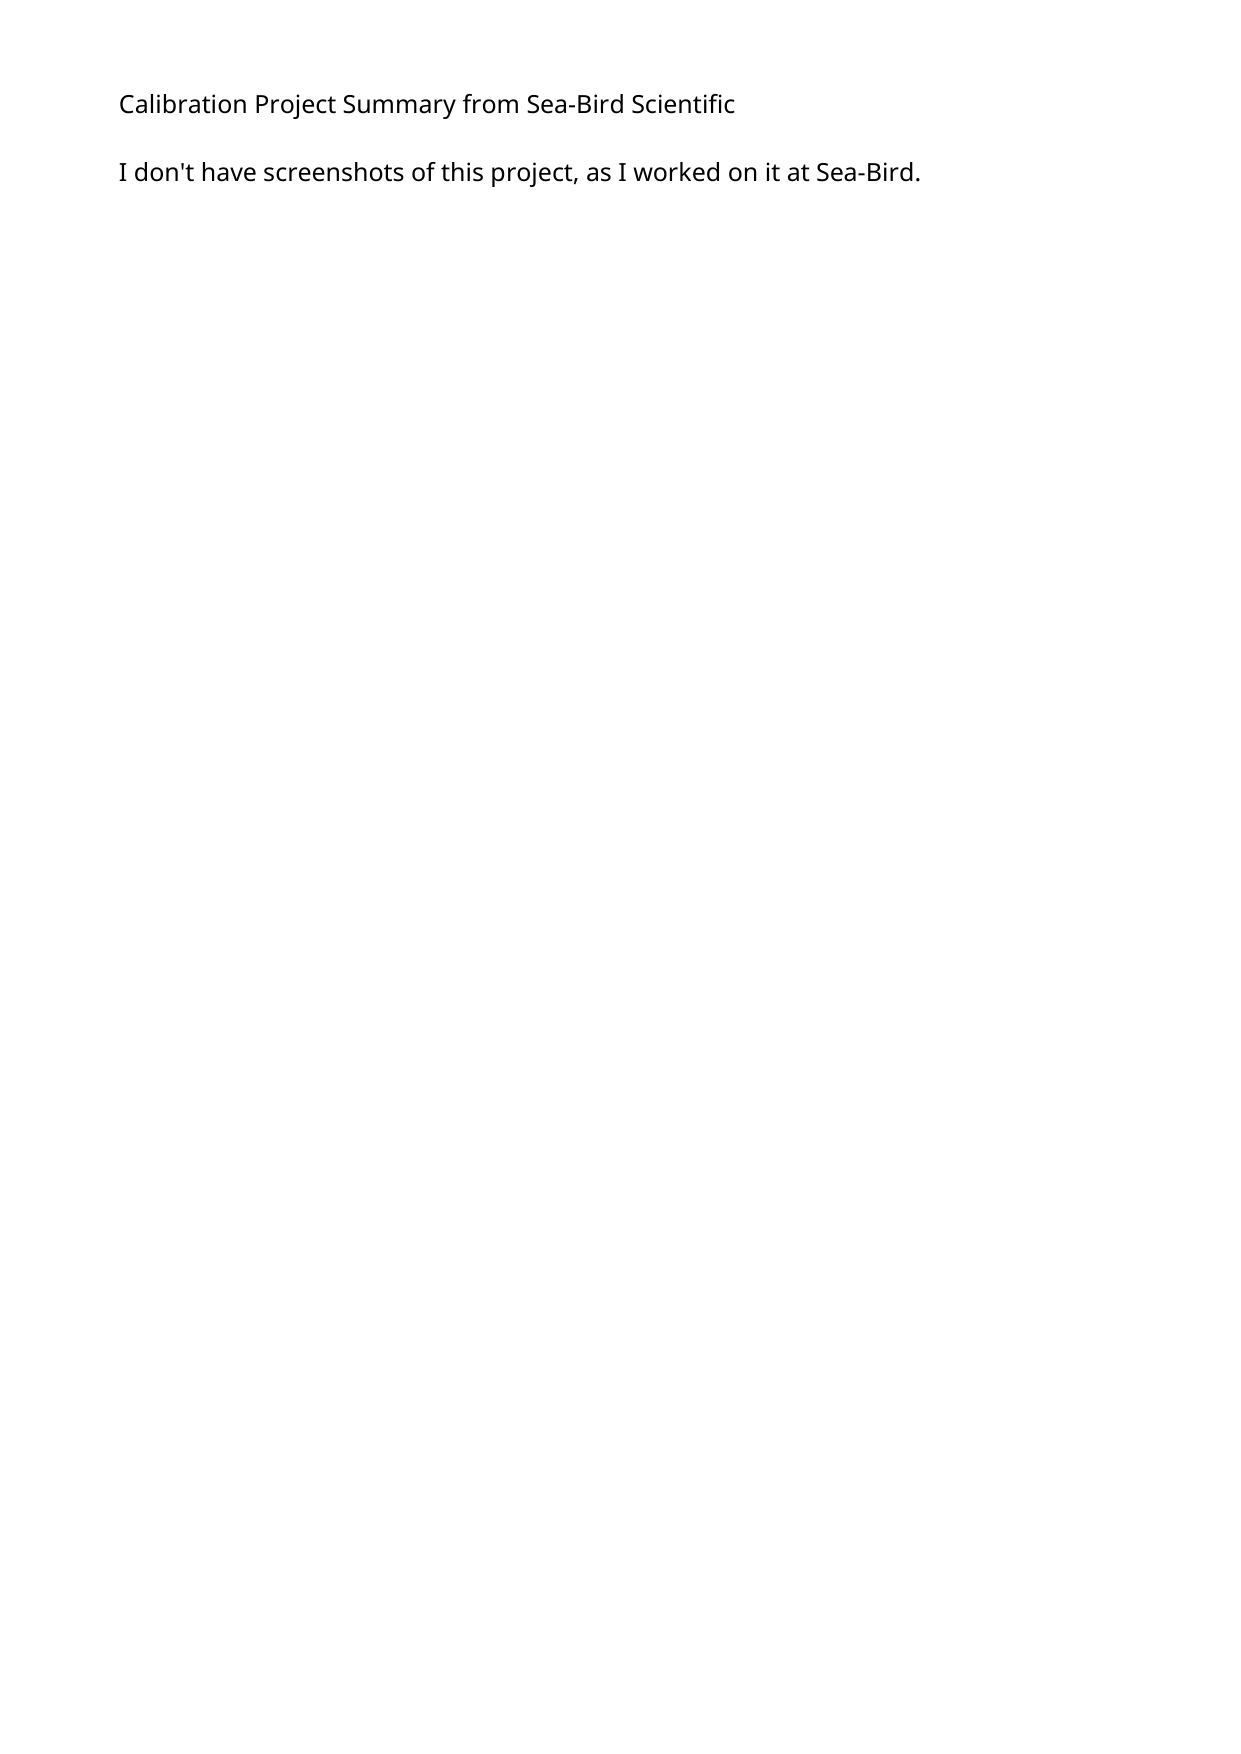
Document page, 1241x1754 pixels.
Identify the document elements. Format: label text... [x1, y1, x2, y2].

text Calibration Project Summary from Sea-Bird Scientific [119, 87, 1121, 121]
text I don't have screenshots of this project, as I worked on it at Sea-Bird. [119, 155, 1121, 189]
